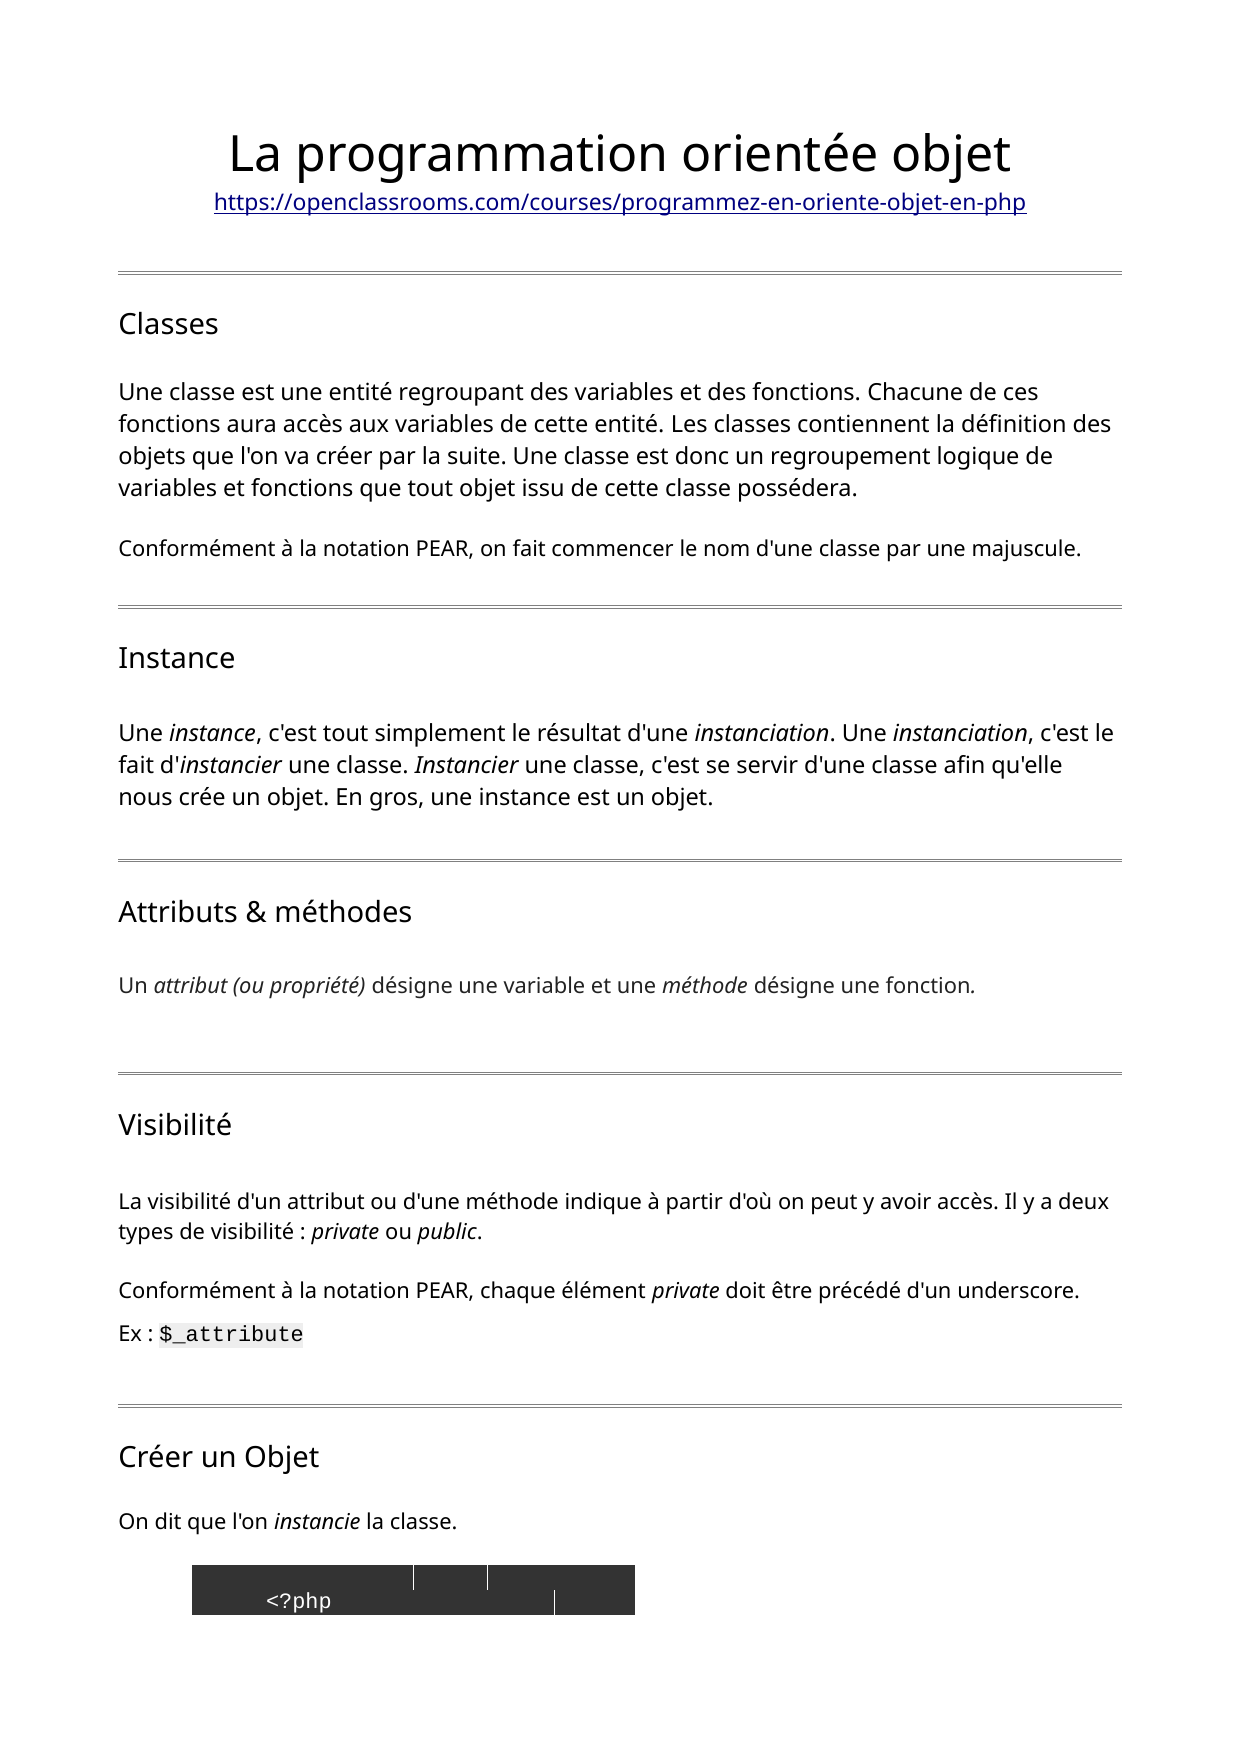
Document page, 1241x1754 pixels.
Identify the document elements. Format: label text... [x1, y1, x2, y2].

text Un attribut (ou propriété) désigne une variable et une méthode désigne une fonction. [118, 970, 1122, 1000]
text https://openclassrooms.com/courses/programmez-en-oriente-objet-en-php [118, 186, 1122, 217]
text Conformément à la notation PEAR, chaque élément private doit être précédé d'un underscore. [118, 1276, 1122, 1305]
text Une classe est une entité regroupant des variables et des fonctions. Chacune de ces fonctions aura accès aux variables de cette entité. Les classes contiennent la définition des objets que l'on va créer par la suite. Une classe est donc un regroupement logique de variables et fonctions que tout objet issu de cette classe possédera. [118, 375, 1122, 503]
text Visibilité [118, 1104, 1122, 1143]
text Conformément à la notation PEAR, on fait commencer le nom d'une classe par une majuscule. [118, 533, 1122, 562]
text La visibilité d'un attribut ou d'une méthode indique à partir d'où on peut y avoir accès. Il y a deux types de visibilité : private ou public. [118, 1186, 1122, 1246]
text Créer un Objet [118, 1436, 1122, 1476]
text Une instance, c'est tout simplement le résultat d'une instanciation. Une instanciation, c'est le fait d'instancier une classe. Instancier une classe, c'est se servir d'une classe afin qu'elle nous crée un objet. En gros, une instance est un objet. [118, 716, 1122, 812]
text La programmation orientée objet [118, 118, 1122, 186]
text Classes [118, 303, 1122, 343]
text Instance [118, 637, 1122, 677]
text On dit que l'on instancie la classe. [118, 1506, 1122, 1536]
text Attributs & méthodes [118, 891, 1122, 931]
text <?php [192, 1590, 1122, 1615]
text Ex : $_attribute [118, 1318, 1122, 1348]
